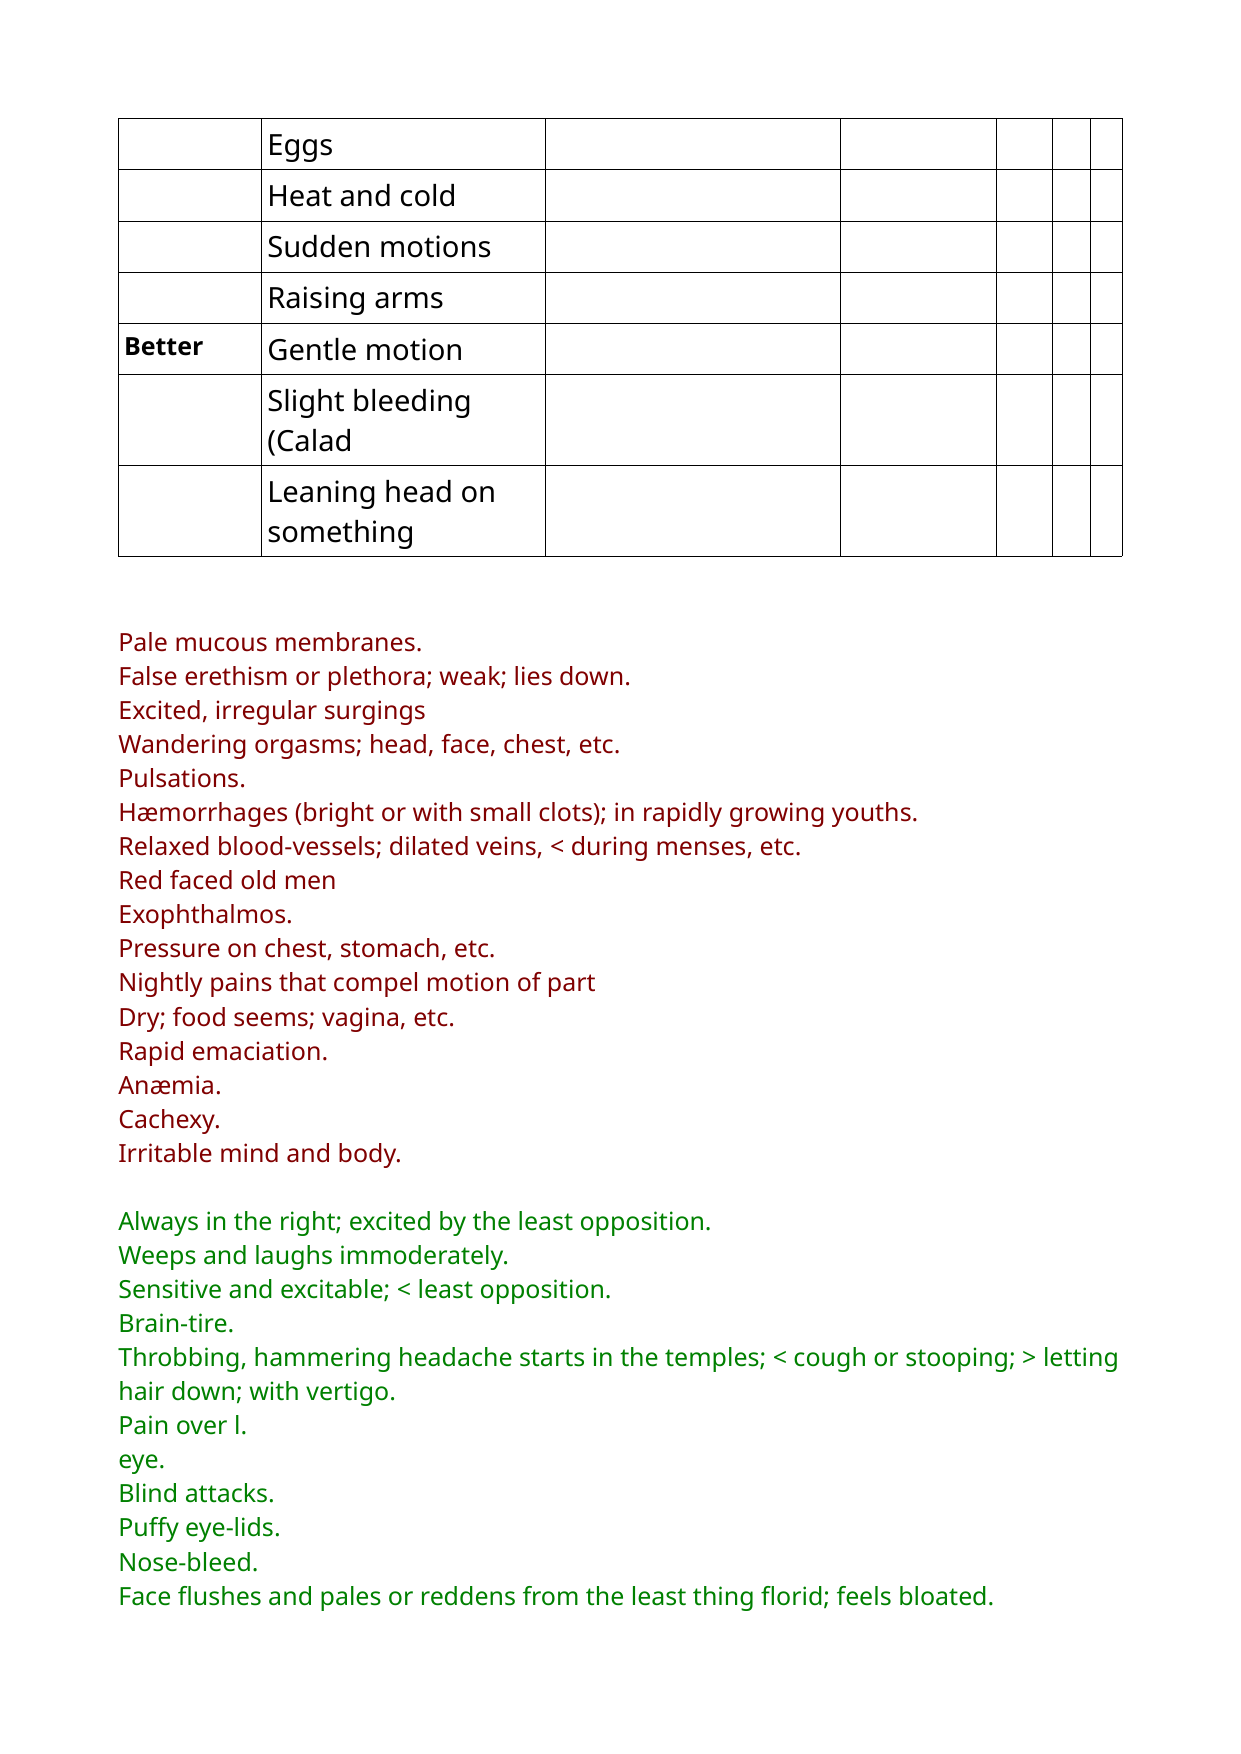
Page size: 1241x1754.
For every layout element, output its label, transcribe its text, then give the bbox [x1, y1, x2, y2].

table_cell [1091, 273, 1122, 323]
table_cell [841, 466, 996, 556]
table_cell [997, 222, 1052, 272]
table_cell Heat and cold [262, 170, 545, 221]
table_cell [1053, 222, 1090, 272]
table_cell [997, 273, 1052, 323]
text Nightly pains that compel motion of part [118, 965, 1122, 999]
table_cell [119, 375, 261, 465]
table_cell [841, 119, 996, 169]
table_cell [119, 119, 261, 169]
table_cell [119, 170, 261, 221]
text Wandering orgasms; head, face, chest, etc. [118, 727, 1122, 761]
table_cell [1053, 273, 1090, 323]
table_cell Better [119, 324, 261, 374]
table_cell [841, 273, 996, 323]
table_cell [119, 222, 261, 272]
table_cell [841, 375, 996, 465]
text Sensitive and excitable; < least opposition. [118, 1272, 1122, 1306]
table_cell [841, 222, 996, 272]
table_cell [1091, 324, 1122, 374]
table_cell [1091, 375, 1122, 465]
text eye. [118, 1442, 1122, 1476]
table_cell [1091, 119, 1122, 169]
table_cell Leaning head on something [262, 466, 545, 556]
table_cell [997, 324, 1052, 374]
table_cell [546, 375, 840, 465]
table_cell [1091, 222, 1122, 272]
text Cachexy. [118, 1101, 1122, 1135]
table_cell [1053, 119, 1090, 169]
text Throbbing, hammering headache starts in the temples; < cough or stooping; > letting hair down; with vertigo. [118, 1340, 1122, 1408]
table_cell [546, 119, 840, 169]
table_cell [1053, 375, 1090, 465]
text Excited, irregular surgings [118, 693, 1122, 727]
table_cell Sudden motions [262, 222, 545, 272]
table_cell Raising arms [262, 273, 545, 323]
table_cell Gentle motion [262, 324, 545, 374]
text Exophthalmos. [118, 897, 1122, 931]
text Irritable mind and body. [118, 1135, 1122, 1169]
text Rapid emaciation. [118, 1033, 1122, 1067]
table_cell [1091, 170, 1122, 221]
text Nose-bleed. [118, 1544, 1122, 1578]
text Dry; food seems; vagina, etc. [118, 999, 1122, 1033]
text False erethism or plethora; weak; lies down. [118, 658, 1122, 693]
text Pale mucous membranes. [118, 624, 1122, 658]
table_cell [546, 466, 840, 556]
table_cell [546, 273, 840, 323]
table_cell [1053, 170, 1090, 221]
text Always in the right; excited by the least opposition. [118, 1203, 1122, 1238]
table_cell [997, 375, 1052, 465]
text Hæmorrhages (bright or with small clots); in rapidly growing youths. [118, 795, 1122, 829]
table_cell [1091, 466, 1122, 556]
table_cell [119, 466, 261, 556]
table_cell [546, 222, 840, 272]
table_cell Eggs [262, 119, 545, 169]
table_cell [119, 273, 261, 323]
text Pulsations. [118, 761, 1122, 795]
text Blind attacks. [118, 1476, 1122, 1510]
text Puffy eye-lids. [118, 1510, 1122, 1544]
text Relaxed blood-vessels; dilated veins, < during menses, etc. [118, 829, 1122, 863]
text Red faced old men [118, 863, 1122, 897]
table_cell [1053, 466, 1090, 556]
table_cell [997, 170, 1052, 221]
table_cell [997, 119, 1052, 169]
text Pain over l. [118, 1408, 1122, 1442]
text Brain-tire. [118, 1306, 1122, 1340]
table_cell Slight bleeding (Calad [262, 375, 545, 465]
table_cell [841, 324, 996, 374]
table_cell [1053, 324, 1090, 374]
text Pressure on chest, stomach, etc. [118, 931, 1122, 965]
table_cell [546, 170, 840, 221]
table_cell [546, 324, 840, 374]
text Anæmia. [118, 1067, 1122, 1101]
table_cell [997, 466, 1052, 556]
text Face flushes and pales or reddens from the least thing florid; feels bloated. [118, 1578, 1122, 1612]
text Weeps and laughs immoderately. [118, 1238, 1122, 1272]
table_cell [841, 170, 996, 221]
